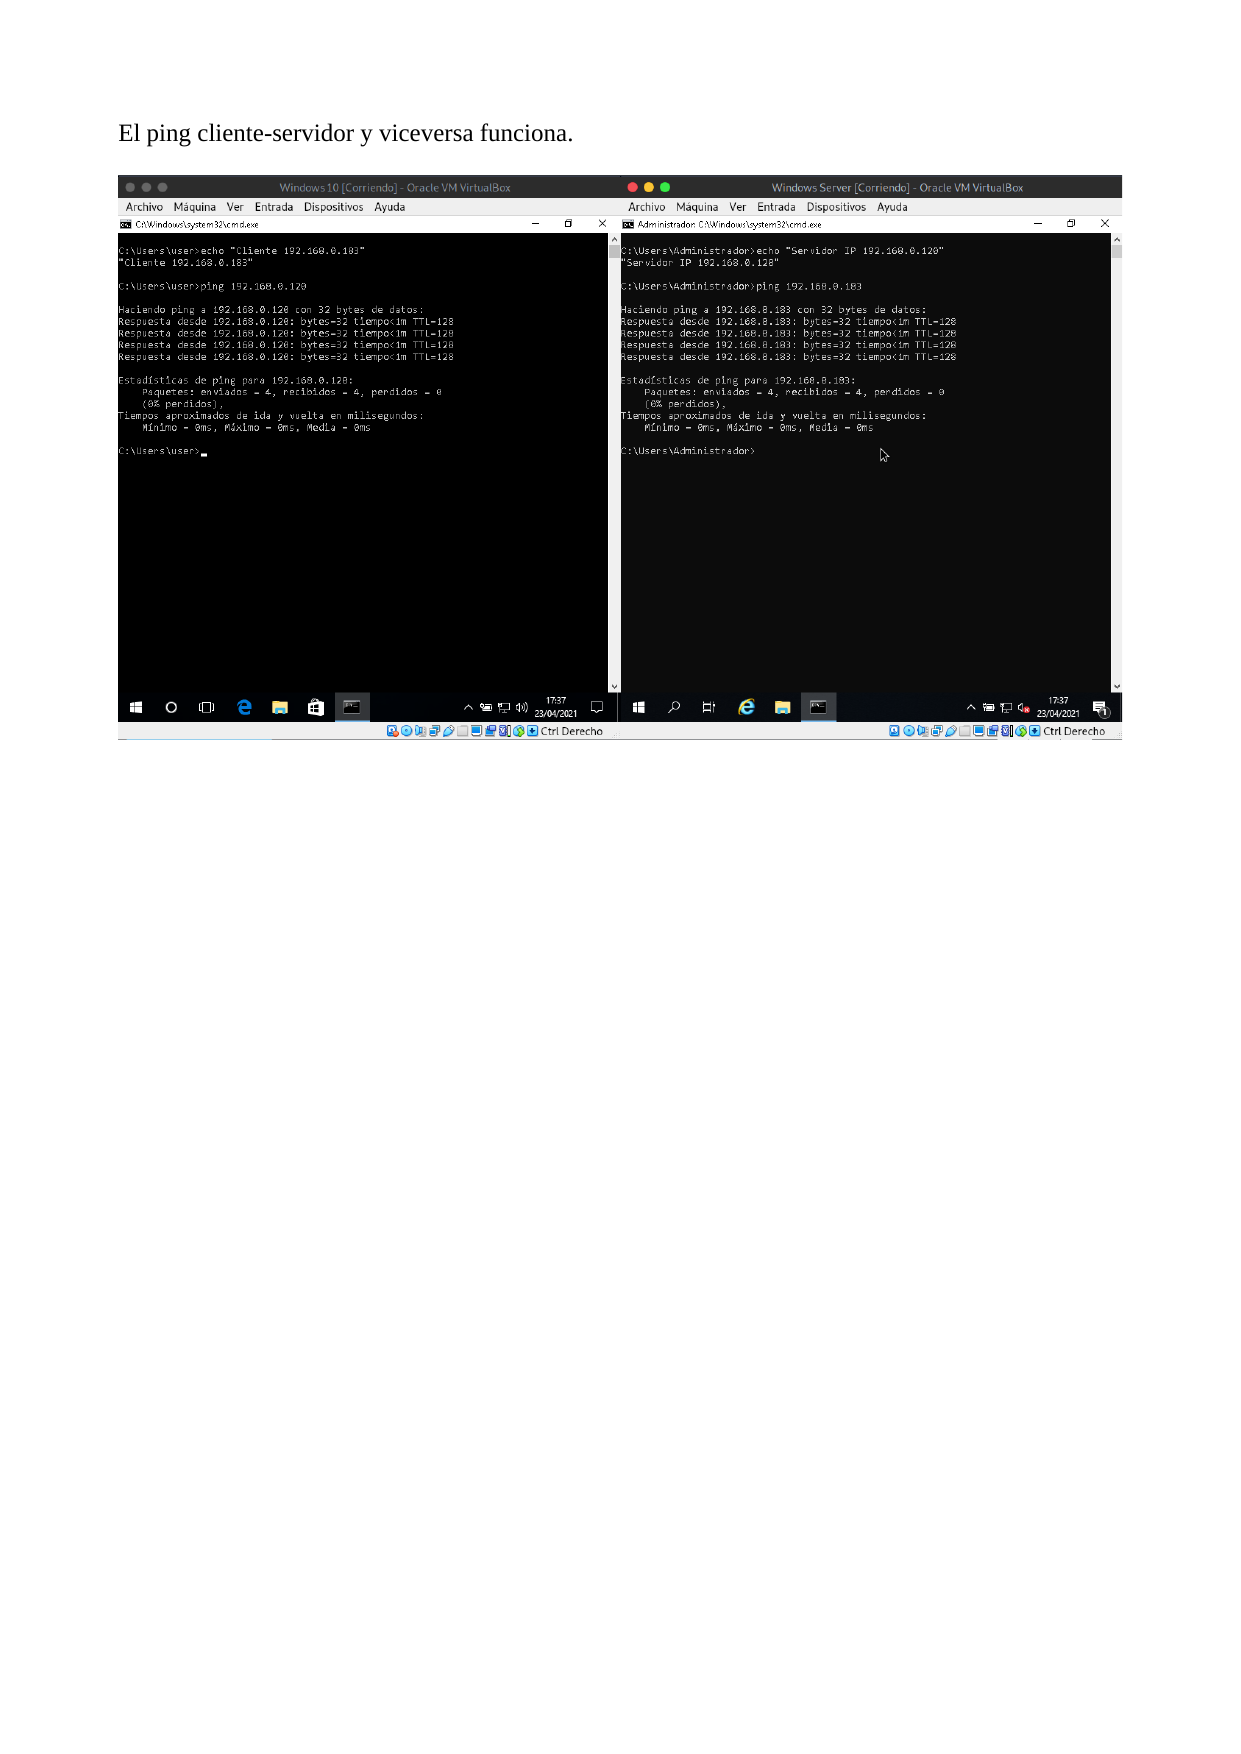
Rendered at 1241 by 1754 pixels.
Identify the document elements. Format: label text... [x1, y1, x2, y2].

text El ping cliente-servidor y viceversa funciona. [118, 118, 1122, 147]
picture [118, 175, 1123, 740]
